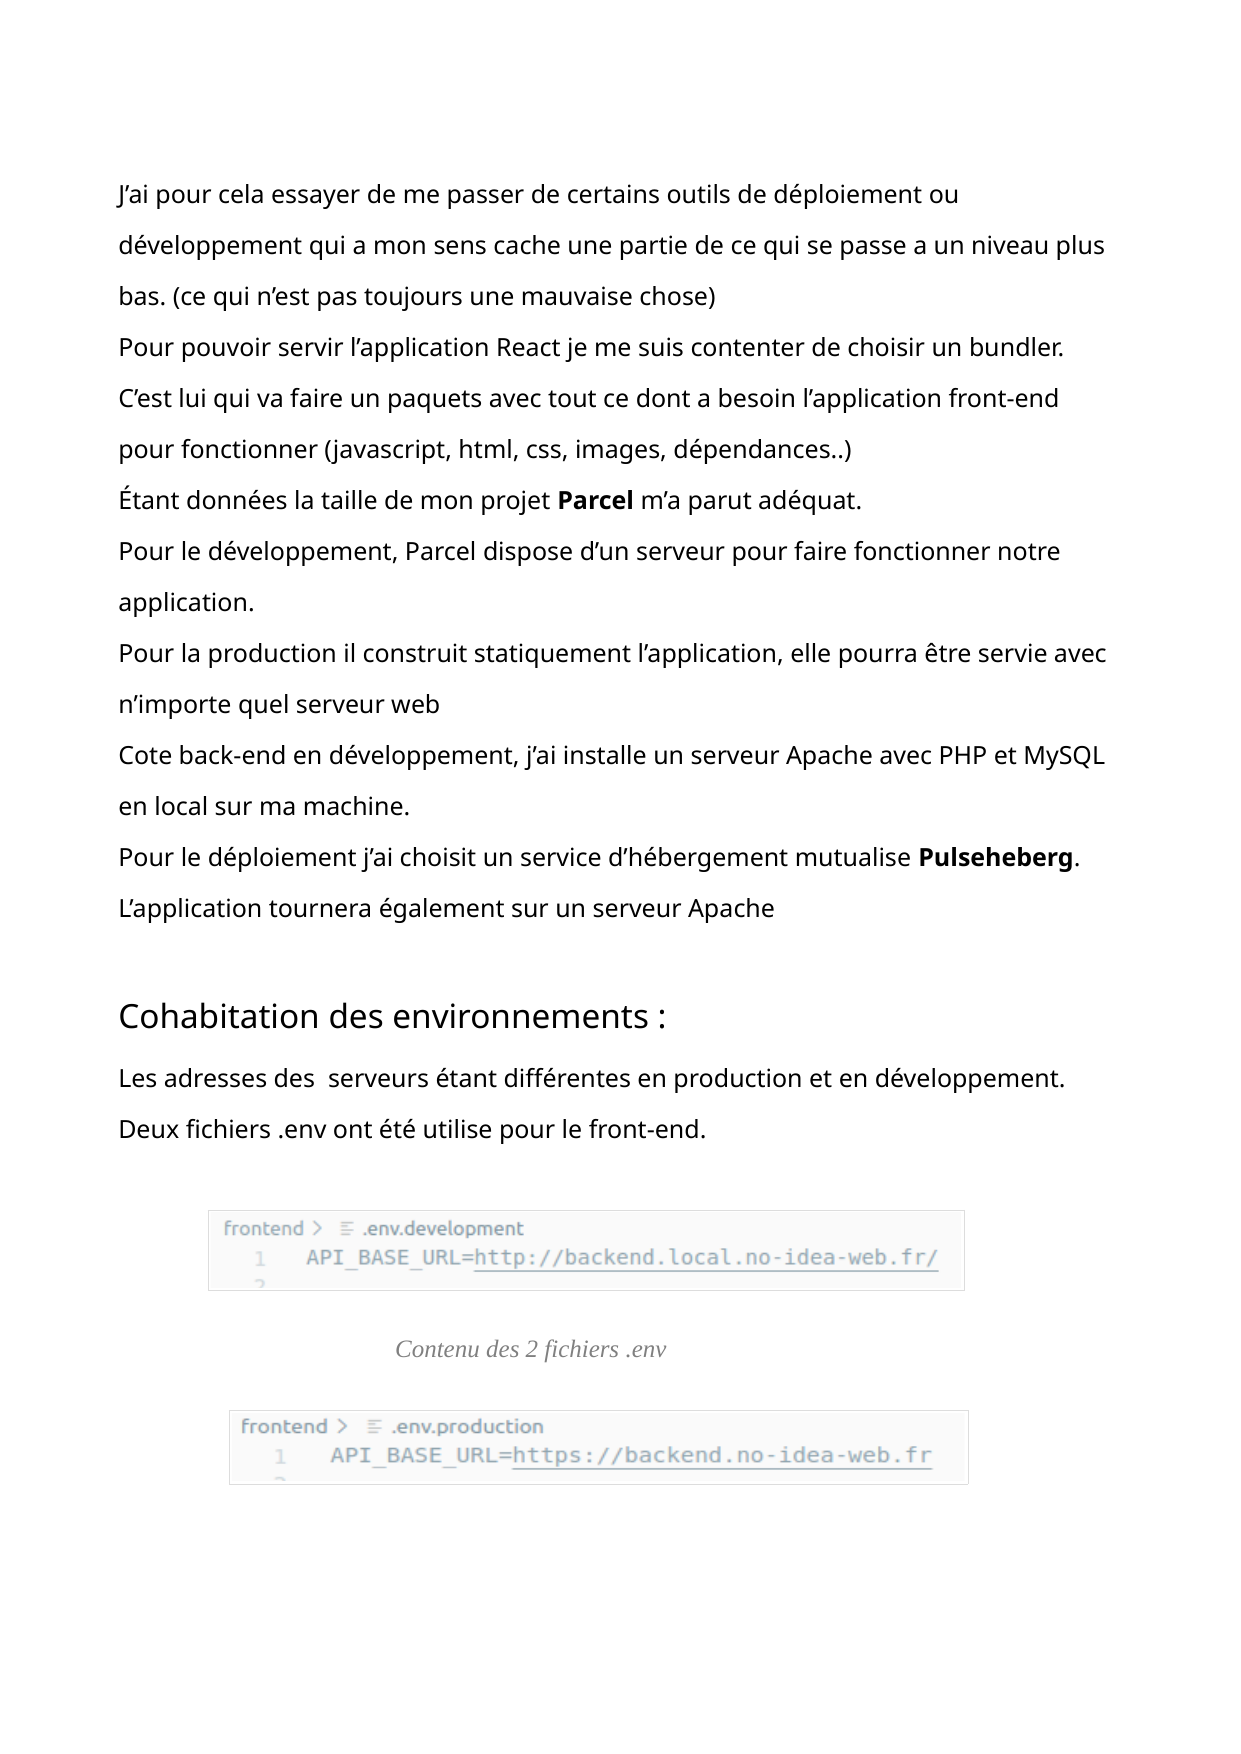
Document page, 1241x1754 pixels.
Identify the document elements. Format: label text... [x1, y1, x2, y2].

picture [231, 1413, 965, 1481]
text Pour la production il construit statiquement l’application, elle pourra être servie avec n’importe quel serveur web [118, 636, 1122, 721]
text Deux fichiers .env ont été utilise pour le front-end. [118, 1112, 1122, 1146]
text J’ai pour cela essayer de me passer de certains outils de déploiement ou développement qui a mon sens cache une partie de ce qui se passe a un niveau plus bas. (ce qui n’est pas toujours une mauvaise chose) [118, 176, 1122, 312]
text Étant données la taille de mon projet Parcel m’a parut adéquat. [118, 483, 1122, 517]
picture [210, 1212, 961, 1288]
text Pour le développement, Parcel dispose d’un serveur pour faire fonctionner notre application. [118, 534, 1122, 619]
text Pour le déploiement j’ai choisit un service d’hébergement mutualise Pulseheberg. L’application tournera également sur un serveur Apache [118, 840, 1122, 925]
text Cohabitation des environnements : [118, 993, 1122, 1038]
text Pour pouvoir servir l’application React je me suis contenter de choisir un bundler. C’est lui qui va faire un paquets avec tout ce dont a besoin l’application front-end pour fonctionner (javascript, html, css, images, dépendances..) [118, 329, 1122, 466]
text Les adresses des serveurs étant différentes en production et en développement. [118, 1061, 1122, 1095]
text Cote back-end en développement, j’ai installe un serveur Apache avec PHP et MySQL en local sur ma machine. [118, 738, 1122, 823]
